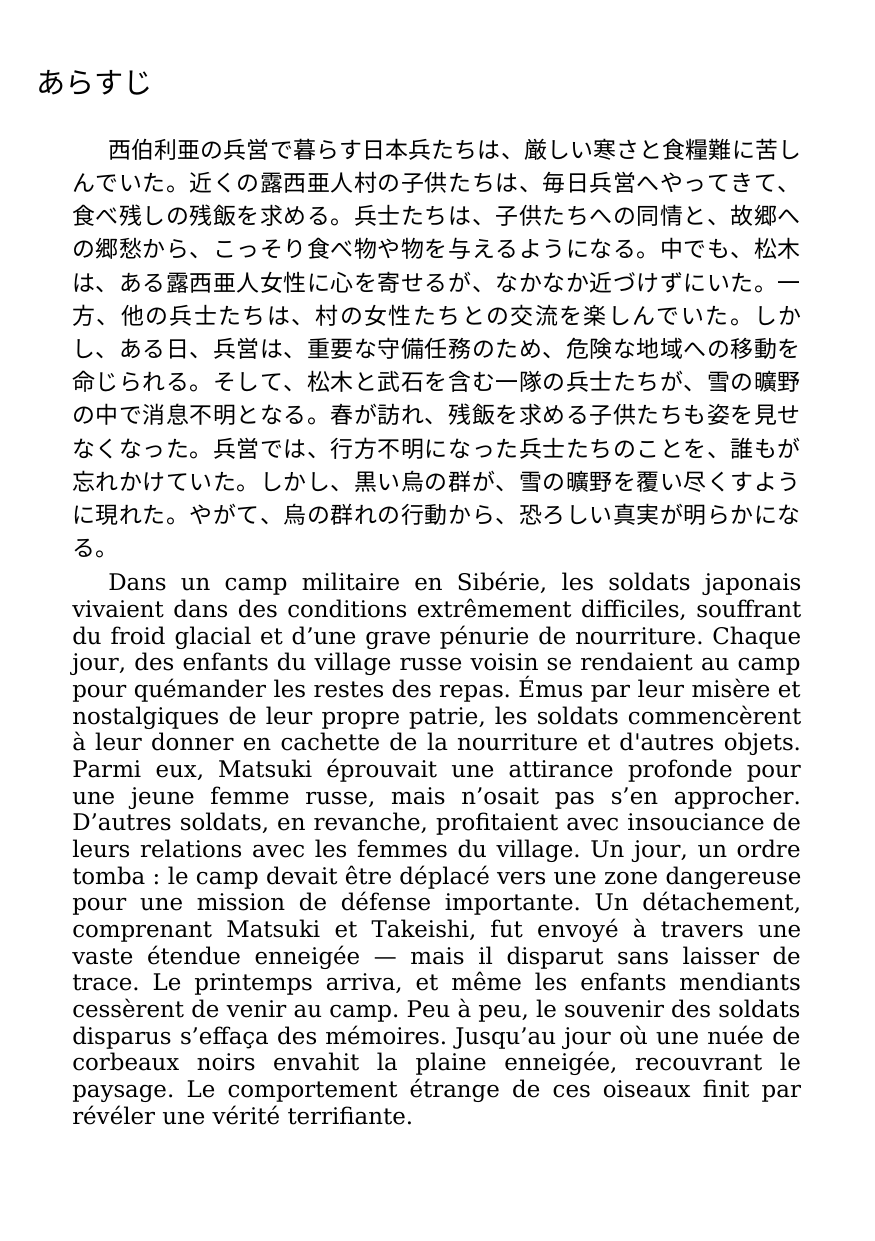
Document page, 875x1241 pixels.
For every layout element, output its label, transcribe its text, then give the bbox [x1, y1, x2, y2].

subtitle あらすじ [36, 60, 838, 102]
text Dans un camp militaire en Sibérie, les soldats japonais vivaient dans des conditions extrêmement difficiles, souffrant du froid glacial et d’une grave pénurie de nourriture. Chaque jour, des enfants du village russe voisin se rendaient au camp pour quémander les restes des repas. Émus par leur misère et nostalgiques de leur propre patrie, les soldats commencèrent à leur donner en cachette de la nourriture et d'autres objets. Parmi eux, Matsuki éprouvait une attirance profonde pour une jeune femme russe, mais n’osait pas s’en approcher. D’autres soldats, en revanche, profitaient avec insouciance de leurs relations avec les femmes du village. Un jour, un ordre tomba : le camp devait être déplacé vers une zone dangereuse pour une mission de défense importante. Un détachement, comprenant Matsuki et Takeishi, fut envoyé à travers une vaste étendue enneigée — mais il disparut sans laisser de trace. Le printemps arriva, et même les enfants mendiants cessèrent de venir au camp. Peu à peu, le souvenir des soldats disparus s’effaça des mémoires. Jusqu’au jour où une nuée de corbeaux noirs envahit la plaine enneigée, recouvrant le paysage. Le comportement étrange de ces oiseaux finit par révéler une vérité terrifiante. [72, 569, 802, 1129]
text 西伯利亜の兵営で暮らす日本兵たちは、厳しい寒さと食糧難に苦しんでいた。近くの露西亜人村の子供たちは、毎日兵営へやってきて、食べ残しの残飯を求める。兵士たちは、子供たちへの同情と、故郷への郷愁から、こっそり食べ物や物を与えるようになる。中でも、松木は、ある露西亜人女性に心を寄せるが、なかなか近づけずにいた。一方、他の兵士たちは、村の女性たちとの交流を楽しんでいた。しかし、ある日、兵営は、重要な守備任務のため、危険な地域への移動を命じられる。そして、松木と武石を含む一隊の兵士たちが、雪の曠野の中で消息不明となる。春が訪れ、残飯を求める子供たちも姿を見せなくなった。兵営では、行方不明になった兵士たちのことを、誰もが忘れかけていた。しかし、黒い烏の群が、雪の曠野を覆い尽くすように現れた。やがて、烏の群れの行動から、恐ろしい真実が明らかになる。 [72, 132, 802, 563]
